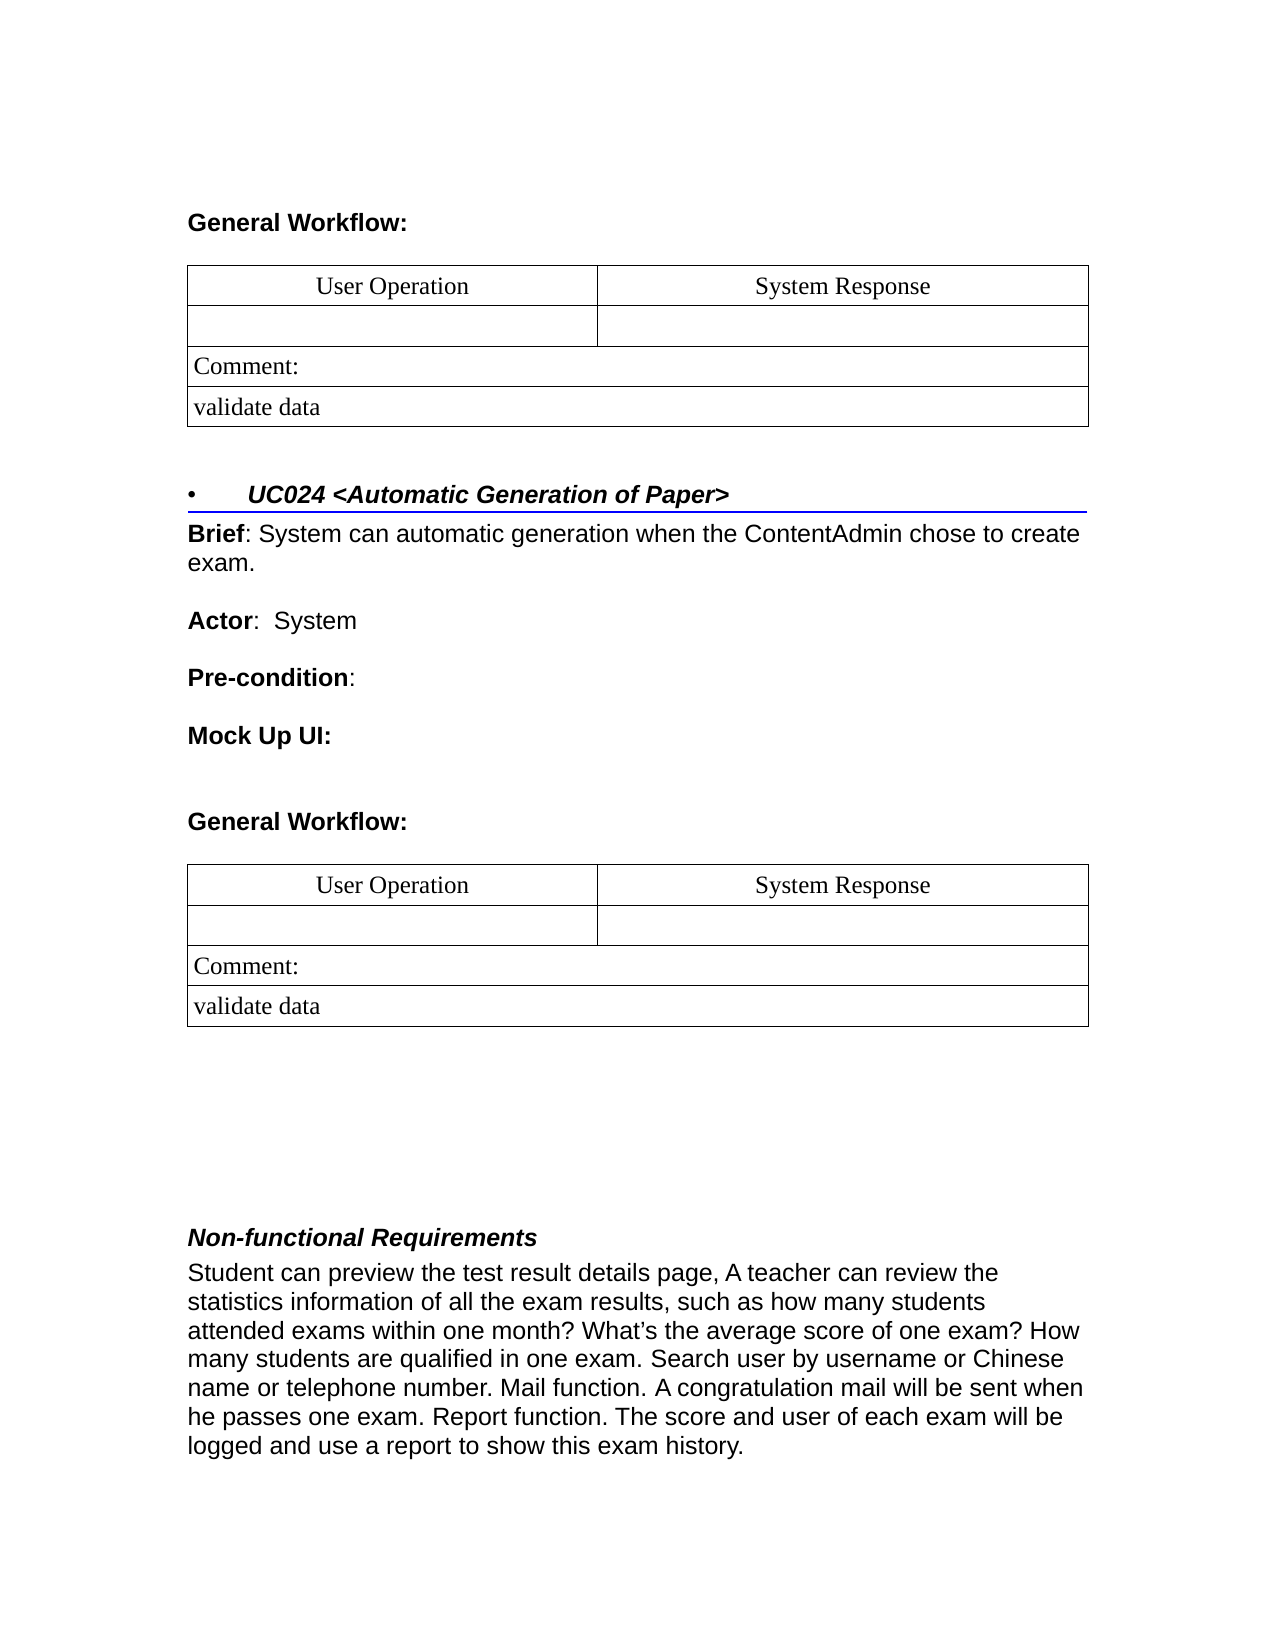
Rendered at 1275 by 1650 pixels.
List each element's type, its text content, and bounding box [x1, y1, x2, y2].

table_header User Operation [188, 266, 597, 305]
table_header System Response [598, 266, 1088, 305]
table_cell [188, 906, 597, 945]
table_cell [188, 306, 597, 346]
table_header User Operation [188, 865, 597, 905]
text Brief: System can automatic generation when the ContentAdmin chose to create [187, 519, 1087, 548]
table_cell validate data [188, 986, 1088, 1026]
text name or telephone number. Mail function. A congratulation mail will be sent when he passes one exam. Report function. The score and user of each exam will be logged and use a report to show this exam history. [187, 1373, 1087, 1459]
text exam. [187, 548, 1087, 577]
text Actor: System [187, 606, 1087, 634]
table_cell [598, 906, 1088, 945]
subtitle UC024 <Automatic Generation of Paper> [187, 480, 1087, 513]
table_cell [598, 306, 1088, 346]
table_cell validate data [188, 387, 1088, 426]
table_header System Response [598, 865, 1088, 905]
table_cell Comment: [188, 347, 1088, 386]
subtitle Non-functional Requirements [187, 1223, 1087, 1252]
table_cell Comment: [188, 946, 1088, 985]
text Pre-condition: [187, 663, 1087, 692]
text General Workflow: [187, 807, 1087, 836]
text Student can preview the test result details page, A teacher can review the statistics information of all the exam results, such as how many students attended exams within one month? What’s the average score of one exam? How many students are qualified in one exam. Search user by username or Chinese [187, 1258, 1087, 1373]
text General Workflow: [187, 207, 1087, 236]
text Mock Up UI: [187, 721, 1087, 749]
